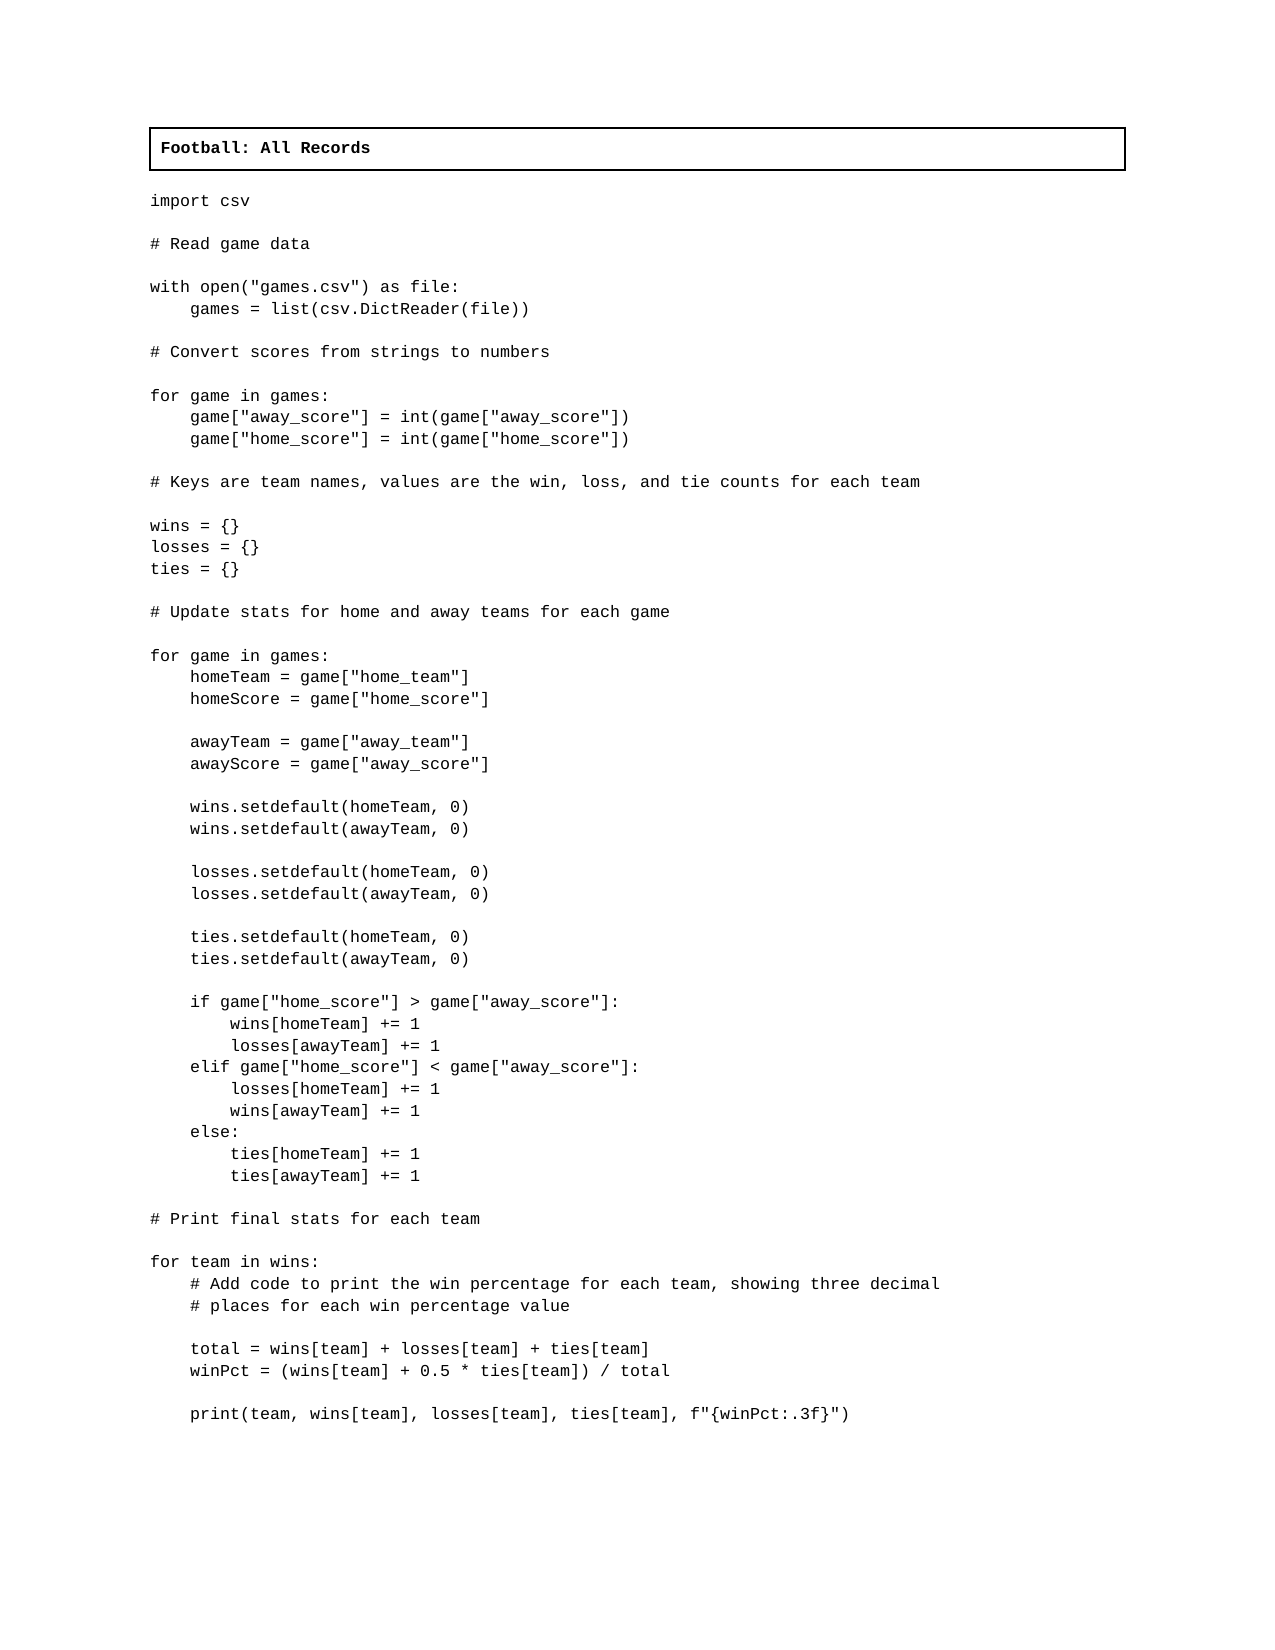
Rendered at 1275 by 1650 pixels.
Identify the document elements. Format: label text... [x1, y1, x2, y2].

text game["away_score"] = int(game["away_score"]) [150, 409, 1125, 428]
text awayTeam = game["away_team"] [150, 734, 1125, 753]
text homeTeam = game["home_team"] [150, 669, 1125, 688]
text ties[awayTeam] += 1 [150, 1167, 1125, 1186]
text # Read game data [150, 236, 1125, 254]
text for game in games: [150, 647, 1125, 666]
text # Print final stats for each team [150, 1211, 1125, 1229]
text wins[awayTeam] += 1 [150, 1102, 1125, 1121]
text # Add code to print the win percentage for each team, showing three decimal [150, 1276, 1125, 1294]
text with open("games.csv") as file: [150, 279, 1125, 298]
text for team in wins: [150, 1254, 1125, 1273]
table_header Football: All Records [151, 129, 1124, 168]
text if game["home_score"] > game["away_score"]: [150, 994, 1125, 1013]
text for game in games: [150, 387, 1125, 406]
text wins[homeTeam] += 1 [150, 1016, 1125, 1034]
text # Convert scores from strings to numbers [150, 344, 1125, 363]
text losses.setdefault(awayTeam, 0) [150, 886, 1125, 904]
text ties.setdefault(homeTeam, 0) [150, 929, 1125, 948]
text awayScore = game["away_score"] [150, 756, 1125, 774]
text total = wins[team] + losses[team] + ties[team] [150, 1341, 1125, 1359]
text print(team, wins[team], losses[team], ties[team], f"{winPct:.3f}") [150, 1406, 1125, 1424]
text elif game["home_score"] < game["away_score"]: [150, 1059, 1125, 1078]
text losses.setdefault(homeTeam, 0) [150, 864, 1125, 883]
text losses = {} [150, 539, 1125, 558]
text losses[homeTeam] += 1 [150, 1081, 1125, 1099]
text wins.setdefault(awayTeam, 0) [150, 821, 1125, 839]
text # places for each win percentage value [150, 1297, 1125, 1316]
text ties = {} [150, 561, 1125, 579]
text losses[awayTeam] += 1 [150, 1037, 1125, 1056]
text import csv [150, 192, 1125, 211]
text games = list(csv.DictReader(file)) [150, 301, 1125, 319]
text else: [150, 1124, 1125, 1143]
text wins = {} [150, 517, 1125, 536]
text ties.setdefault(awayTeam, 0) [150, 951, 1125, 969]
text # Keys are team names, values are the win, loss, and tie counts for each team [150, 474, 1125, 493]
text winPct = (wins[team] + 0.5 * ties[team]) / total [150, 1362, 1125, 1381]
text game["home_score"] = int(game["home_score"]) [150, 431, 1125, 449]
text # Update stats for home and away teams for each game [150, 604, 1125, 623]
text homeScore = game["home_score"] [150, 691, 1125, 709]
text ties[homeTeam] += 1 [150, 1146, 1125, 1164]
text wins.setdefault(homeTeam, 0) [150, 799, 1125, 818]
